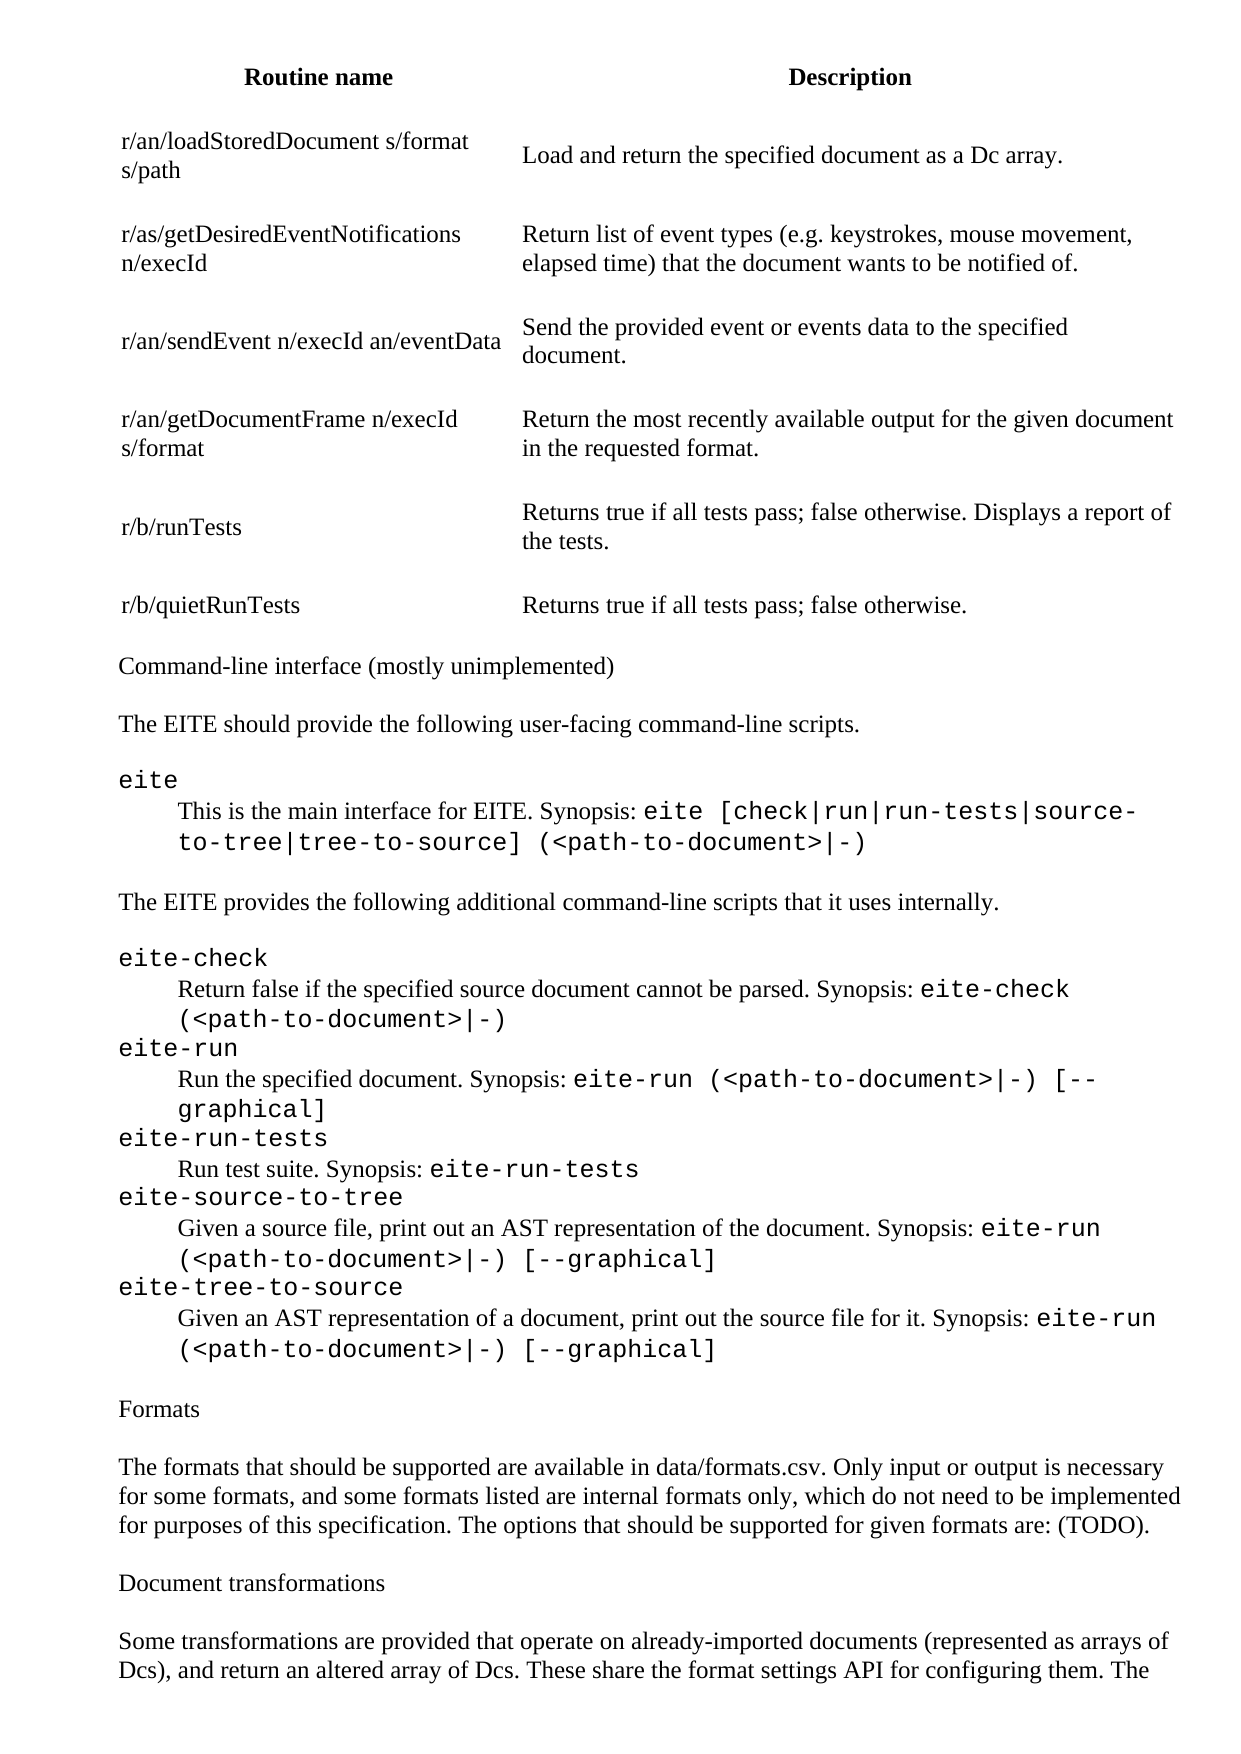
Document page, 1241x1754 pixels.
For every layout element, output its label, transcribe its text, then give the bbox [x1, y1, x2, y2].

text Formats [118, 1394, 1181, 1423]
list This is the main interface for EITE. Synopsis: eite [check|run|run-tests|source-to-tree|tree-to-source] (<path-to-document>|-) [177, 796, 1181, 858]
table_cell Returns true if all tests pass; false otherwise. [519, 587, 1181, 651]
text Some transformations are provided that operate on already-imported documents (represented as arrays of Dcs), and return an altered array of Dcs. These share the format settings API for configuring them. The [118, 1626, 1181, 1684]
text The EITE provides the following additional command-line scripts that it uses internally. [118, 887, 1181, 916]
table_cell r/b/runTests [118, 494, 519, 587]
table_header Routine name [118, 59, 519, 123]
table_cell r/as/getDesiredEventNotifications n/execId [118, 216, 519, 309]
text Document transformations [118, 1568, 1181, 1597]
subtitle eite [118, 768, 1181, 796]
table_cell Return the most recently available output for the given document in the requested format. [519, 402, 1181, 494]
text The formats that should be supported are available in data/formats.csv. Only input or output is necessary for some formats, and some formats listed are internal formats only, which do not need to be implemented for purposes of this specification. The options that should be supported for given formats are: (TODO). [118, 1452, 1181, 1538]
list Given an AST representation of a document, print out the source file for it. Synopsis: eite-run (<path-to-document>|-) [--graphical] [177, 1303, 1181, 1364]
text Command-line interface (mostly unimplemented) [118, 651, 1181, 680]
table_cell Load and return the specified document as a Dc array. [519, 123, 1181, 216]
table_cell Returns true if all tests pass; false otherwise. Displays a report of the tests. [519, 494, 1181, 587]
list Run test suite. Synopsis: eite-run-tests [177, 1154, 1181, 1184]
list Run the specified document. Synopsis: eite-run (<path-to-document>|-) [--graphical] [177, 1064, 1181, 1125]
table_cell r/an/loadStoredDocument s/format s/path [118, 123, 519, 216]
table_cell Send the provided event or events data to the specified document. [519, 309, 1181, 402]
subtitle eite-run-tests [118, 1125, 1181, 1154]
table_cell r/b/quietRunTests [118, 587, 519, 651]
subtitle eite-source-to-tree [118, 1184, 1181, 1213]
list Given a source file, print out an AST representation of the document. Synopsis: eite-run (<path-to-document>|-) [--graphical] [177, 1213, 1181, 1274]
subtitle eite-check [118, 945, 1181, 974]
table_cell r/an/getDocumentFrame n/execId s/format [118, 402, 519, 494]
table_header Description [519, 59, 1181, 123]
table_cell r/an/sendEvent n/execId an/eventData [118, 309, 519, 402]
text The EITE should provide the following user-facing command-line scripts. [118, 709, 1181, 738]
table_cell Return list of event types (e.g. keystrokes, mouse movement, elapsed time) that the document wants to be notified of. [519, 216, 1181, 309]
subtitle eite-tree-to-source [118, 1274, 1181, 1303]
subtitle eite-run [118, 1035, 1181, 1064]
list Return false if the specified source document cannot be parsed. Synopsis: eite-check (<path-to-document>|-) [177, 974, 1181, 1035]
